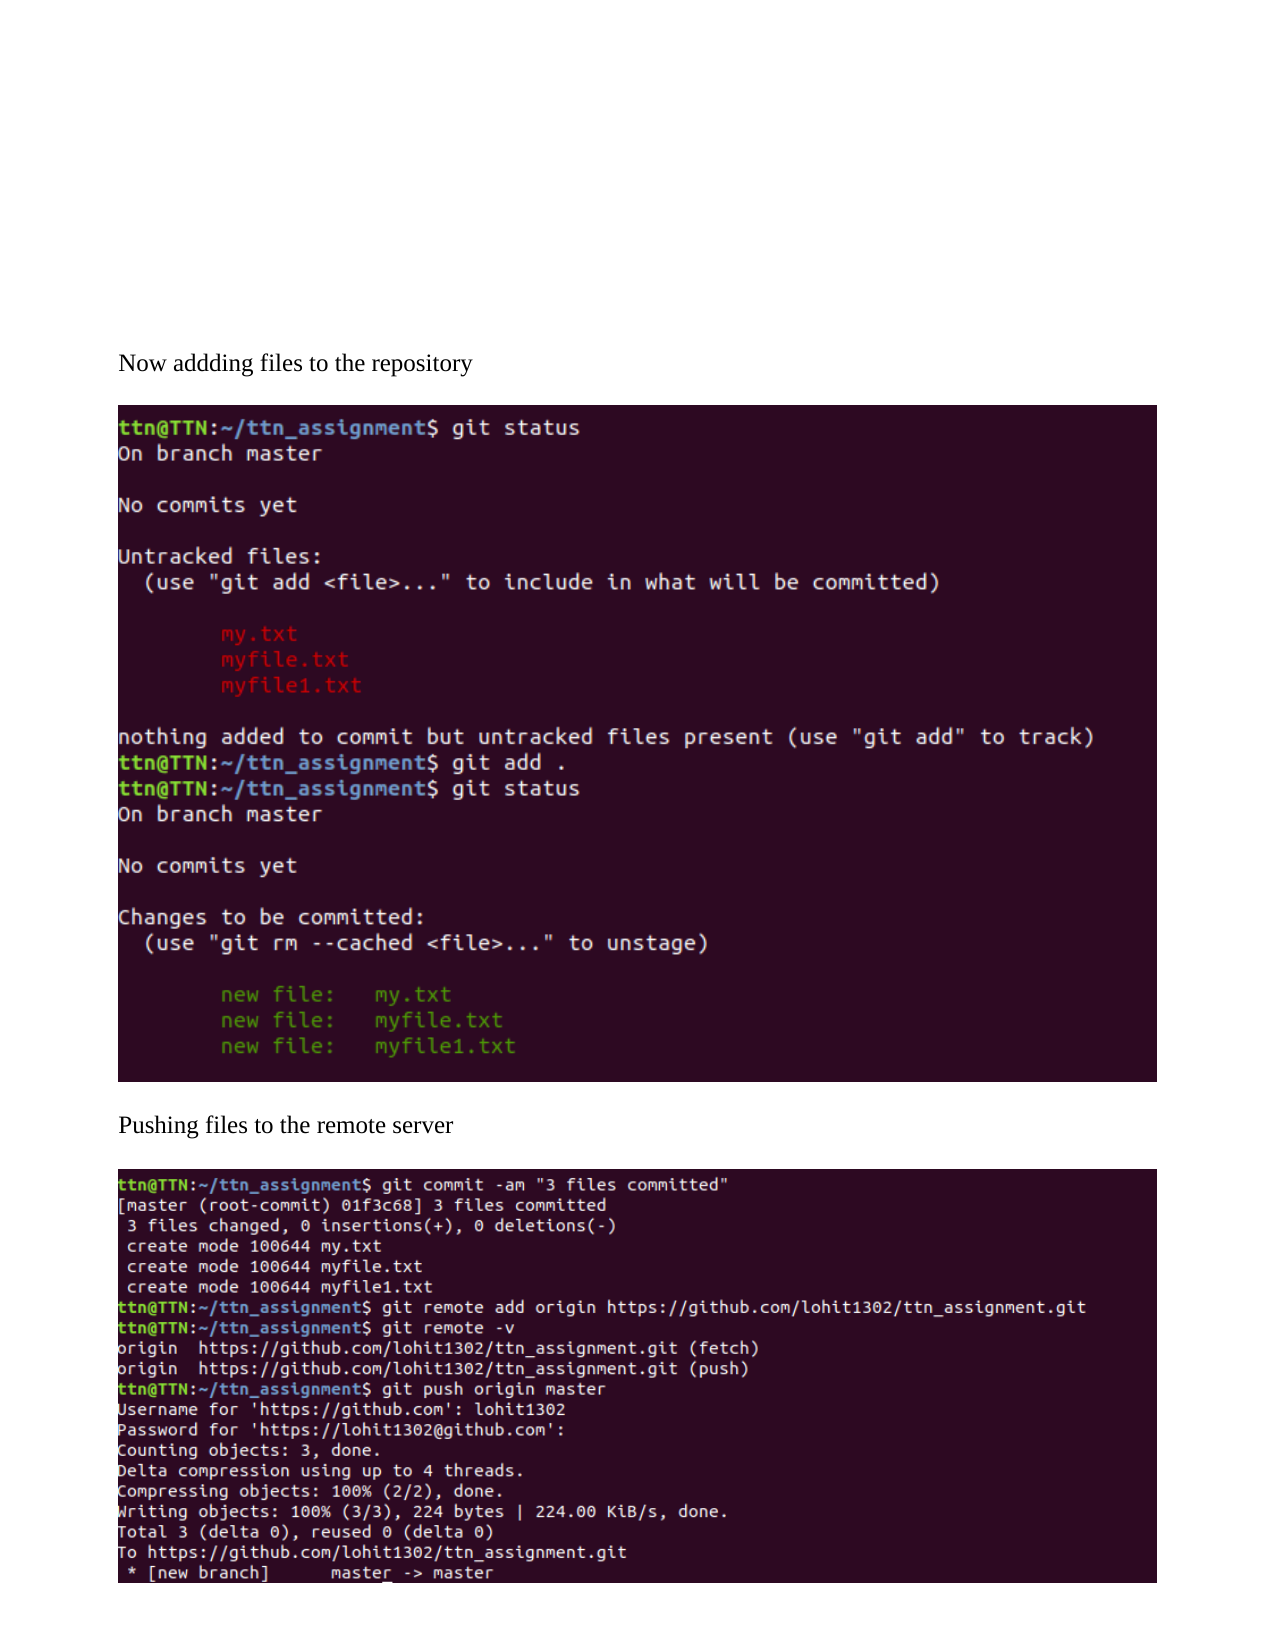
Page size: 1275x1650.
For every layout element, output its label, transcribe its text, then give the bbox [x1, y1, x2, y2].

picture [118, 1169, 1157, 1583]
text Pushing files to the remote server [118, 1110, 1157, 1139]
picture [118, 405, 1157, 1082]
text Now addding files to the repository [118, 348, 1157, 377]
